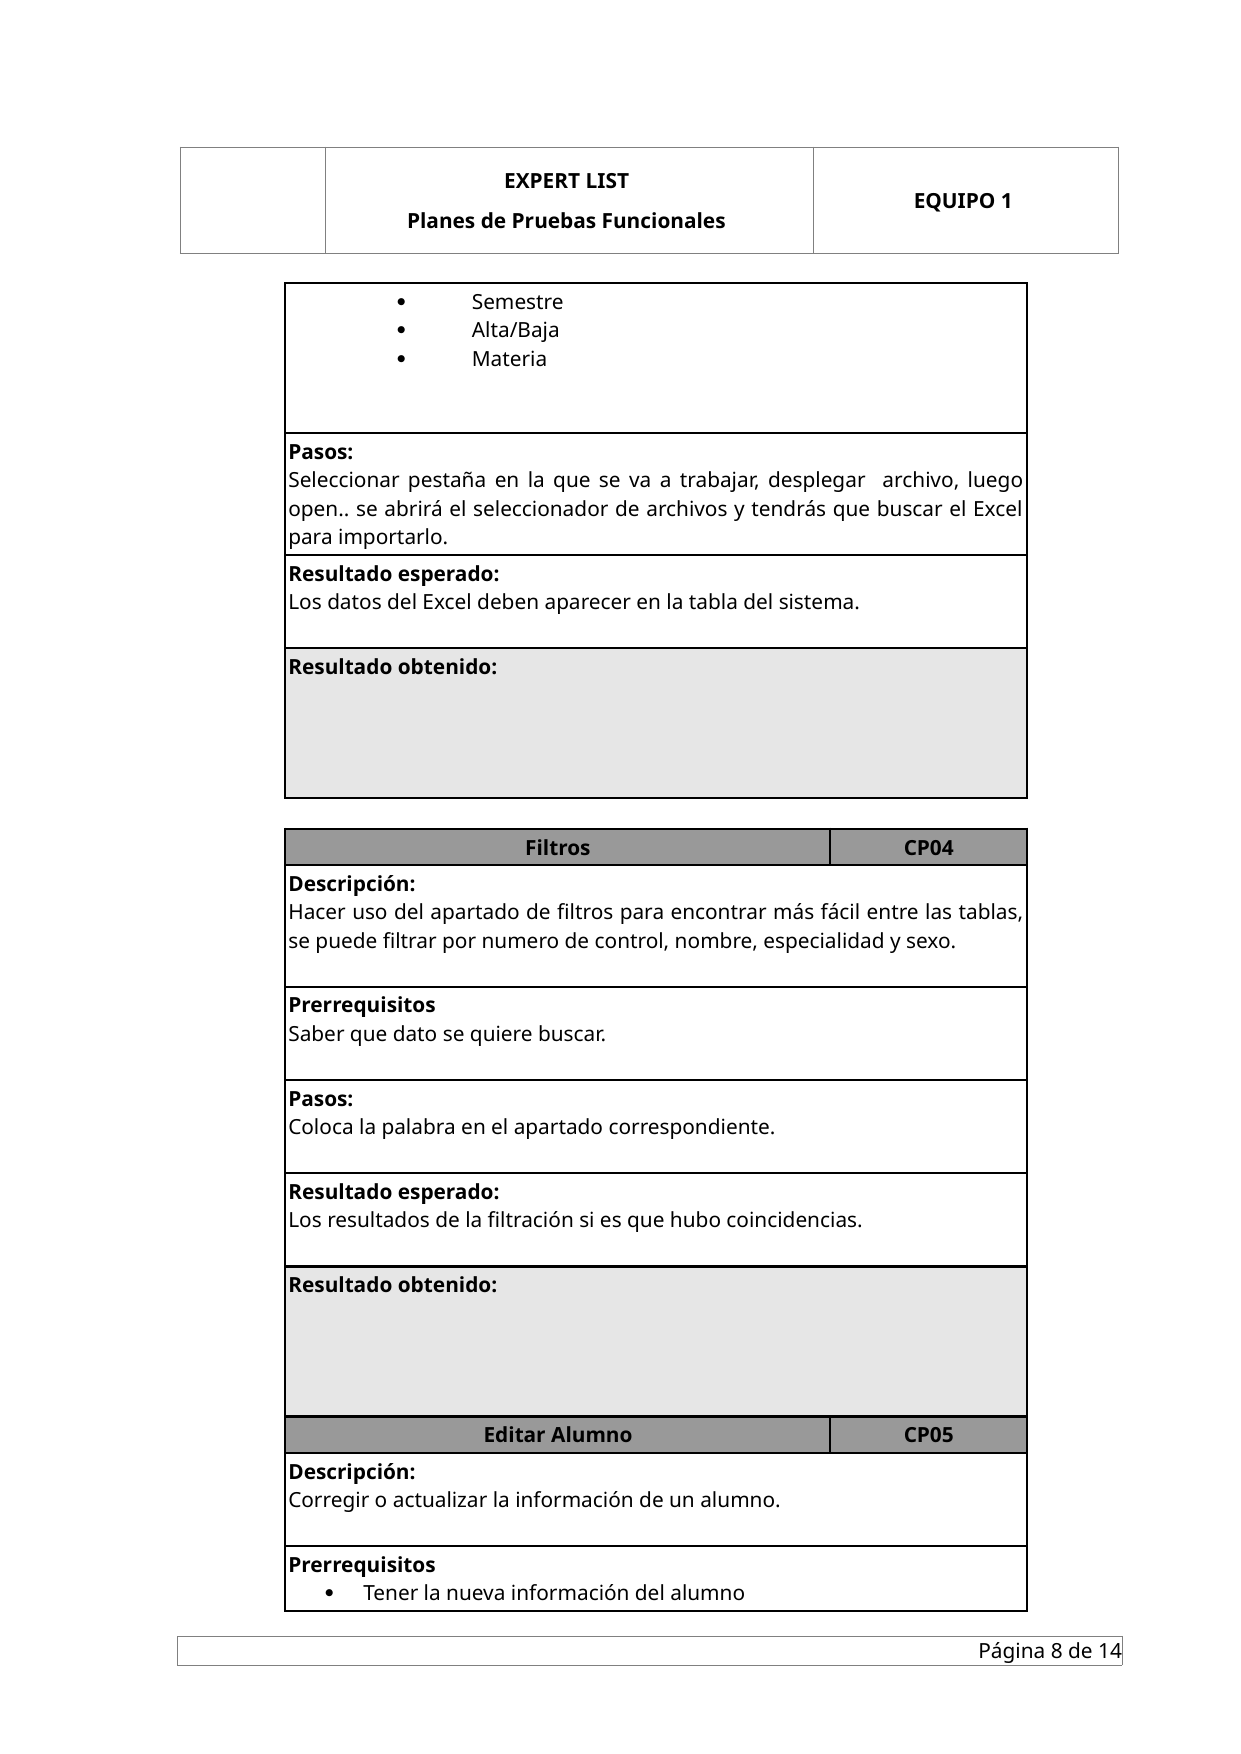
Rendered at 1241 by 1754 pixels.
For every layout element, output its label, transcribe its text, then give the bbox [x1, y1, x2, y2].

table_cell Prerrequisitos Saber que dato se quiere buscar. [286, 988, 1026, 1079]
table_header Filtros [286, 830, 829, 864]
table_cell Prerrequisitos Tener la nueva información del alumno [286, 1547, 1026, 1610]
table_cell Pasos: Seleccionar pestaña en la que se va a trabajar, desplegar archivo, luego open.. se abrirá el seleccionador de archivos y tendrás que buscar el Excel para importarlo. [286, 434, 1026, 554]
table_cell Resultado esperado: Los resultados de la filtración si es que hubo coincidencias. [286, 1174, 1026, 1265]
table_cell Descripción: Hacer uso del apartado de filtros para encontrar más fácil entre las tablas, se puede filtrar por numero de control, nombre, especialidad y sexo. [286, 866, 1026, 986]
table_cell Resultado esperado: Los datos del Excel deben aparecer en la tabla del sistema. [286, 556, 1026, 647]
table_cell CP05 [831, 1418, 1026, 1452]
table_cell Editar Alumno [286, 1418, 829, 1452]
table_cell Pasos: Coloca la palabra en el apartado correspondiente. [286, 1081, 1026, 1172]
table_cell Descripción: Corregir o actualizar la información de un alumno. [286, 1454, 1026, 1545]
table_cell Prerrequisitos Tener un archivo Excel que contenga: Seguimiento: No. Control Alumno Sexo Edad Semestre Créditos aprobados Carga Promedio Especialidad Asesorías: No. Control Nombre Semestre Materia Horario Altas y Bajas No. Control Nombre Semestre Alta/Baja Materia [286, 284, 1026, 432]
table_header CP04 [831, 830, 1026, 864]
table_cell Resultado obtenido: [286, 649, 1026, 797]
table_cell Resultado obtenido: [286, 1268, 1026, 1415]
